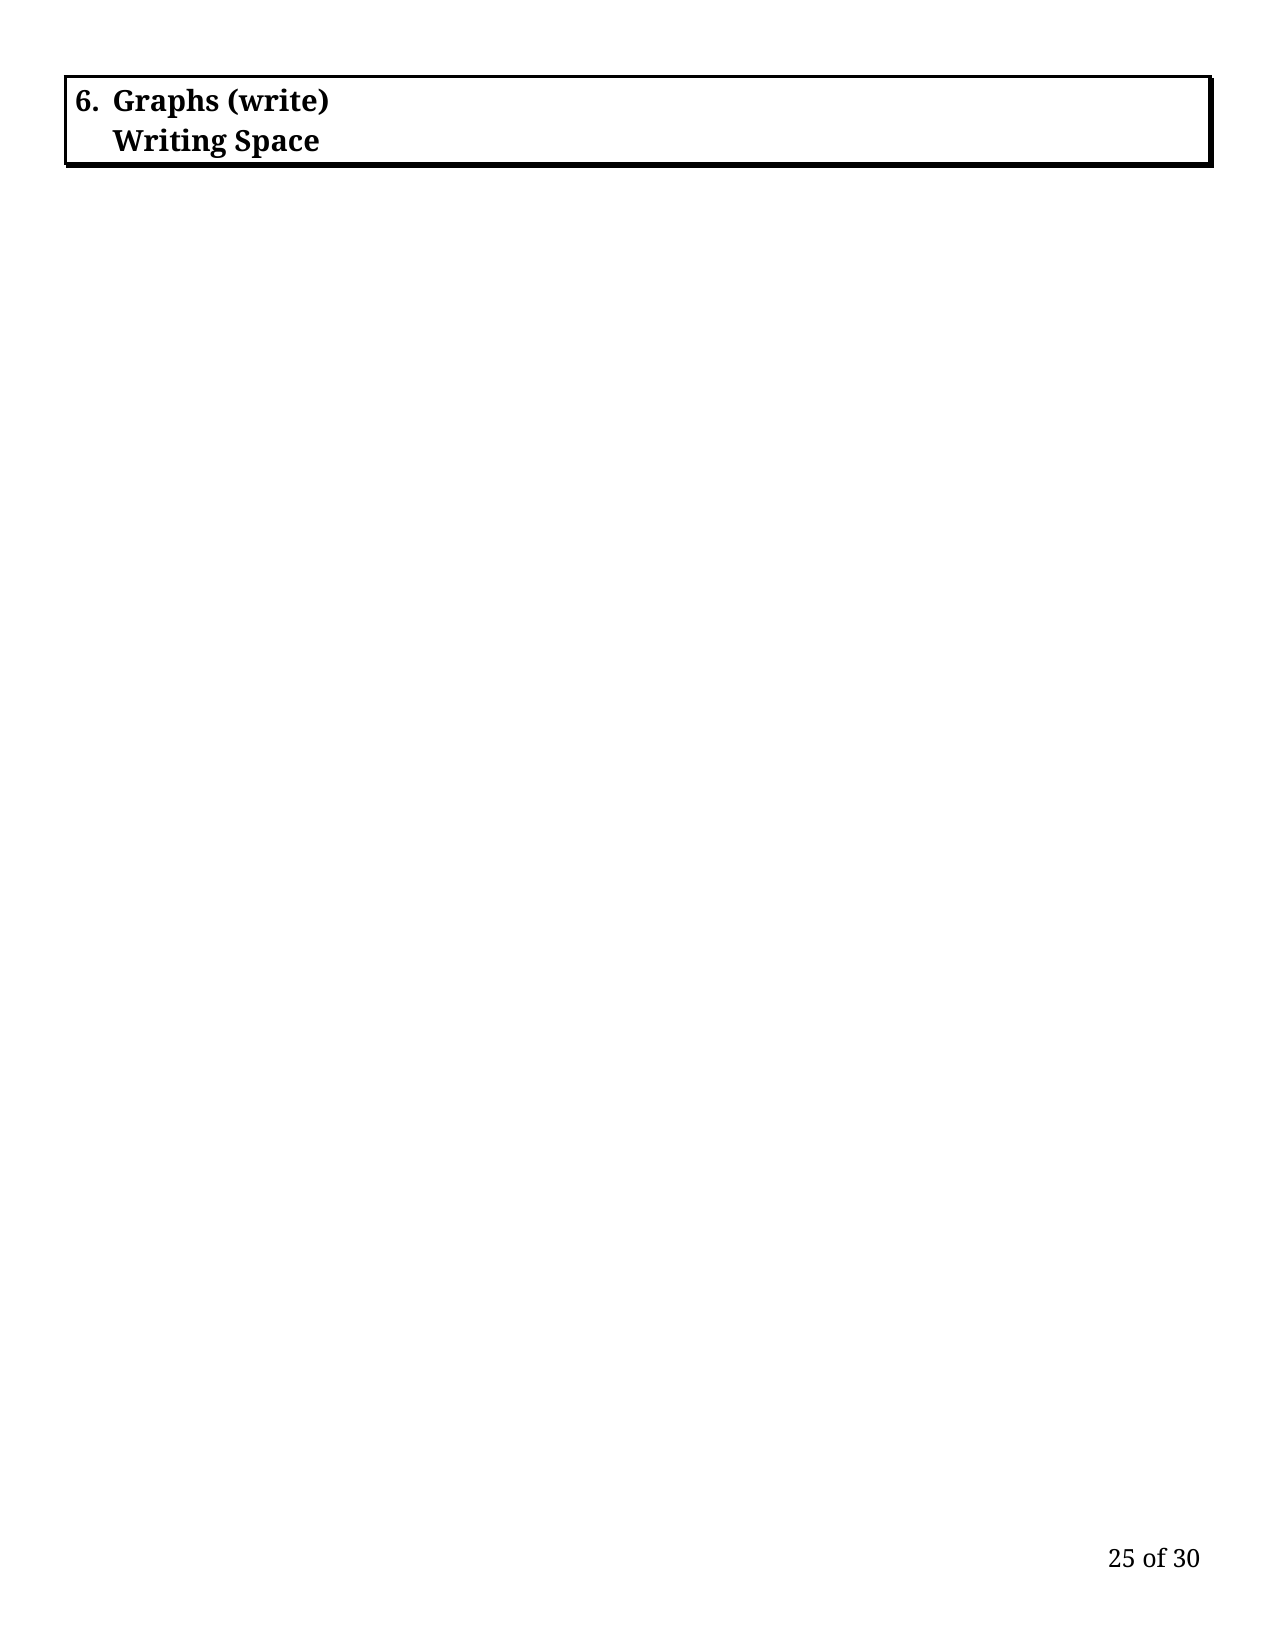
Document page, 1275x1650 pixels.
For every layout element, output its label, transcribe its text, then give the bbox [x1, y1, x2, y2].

subtitle Writing Space [67, 115, 1208, 162]
subtitle 6. Graphs (write) [67, 78, 1208, 115]
